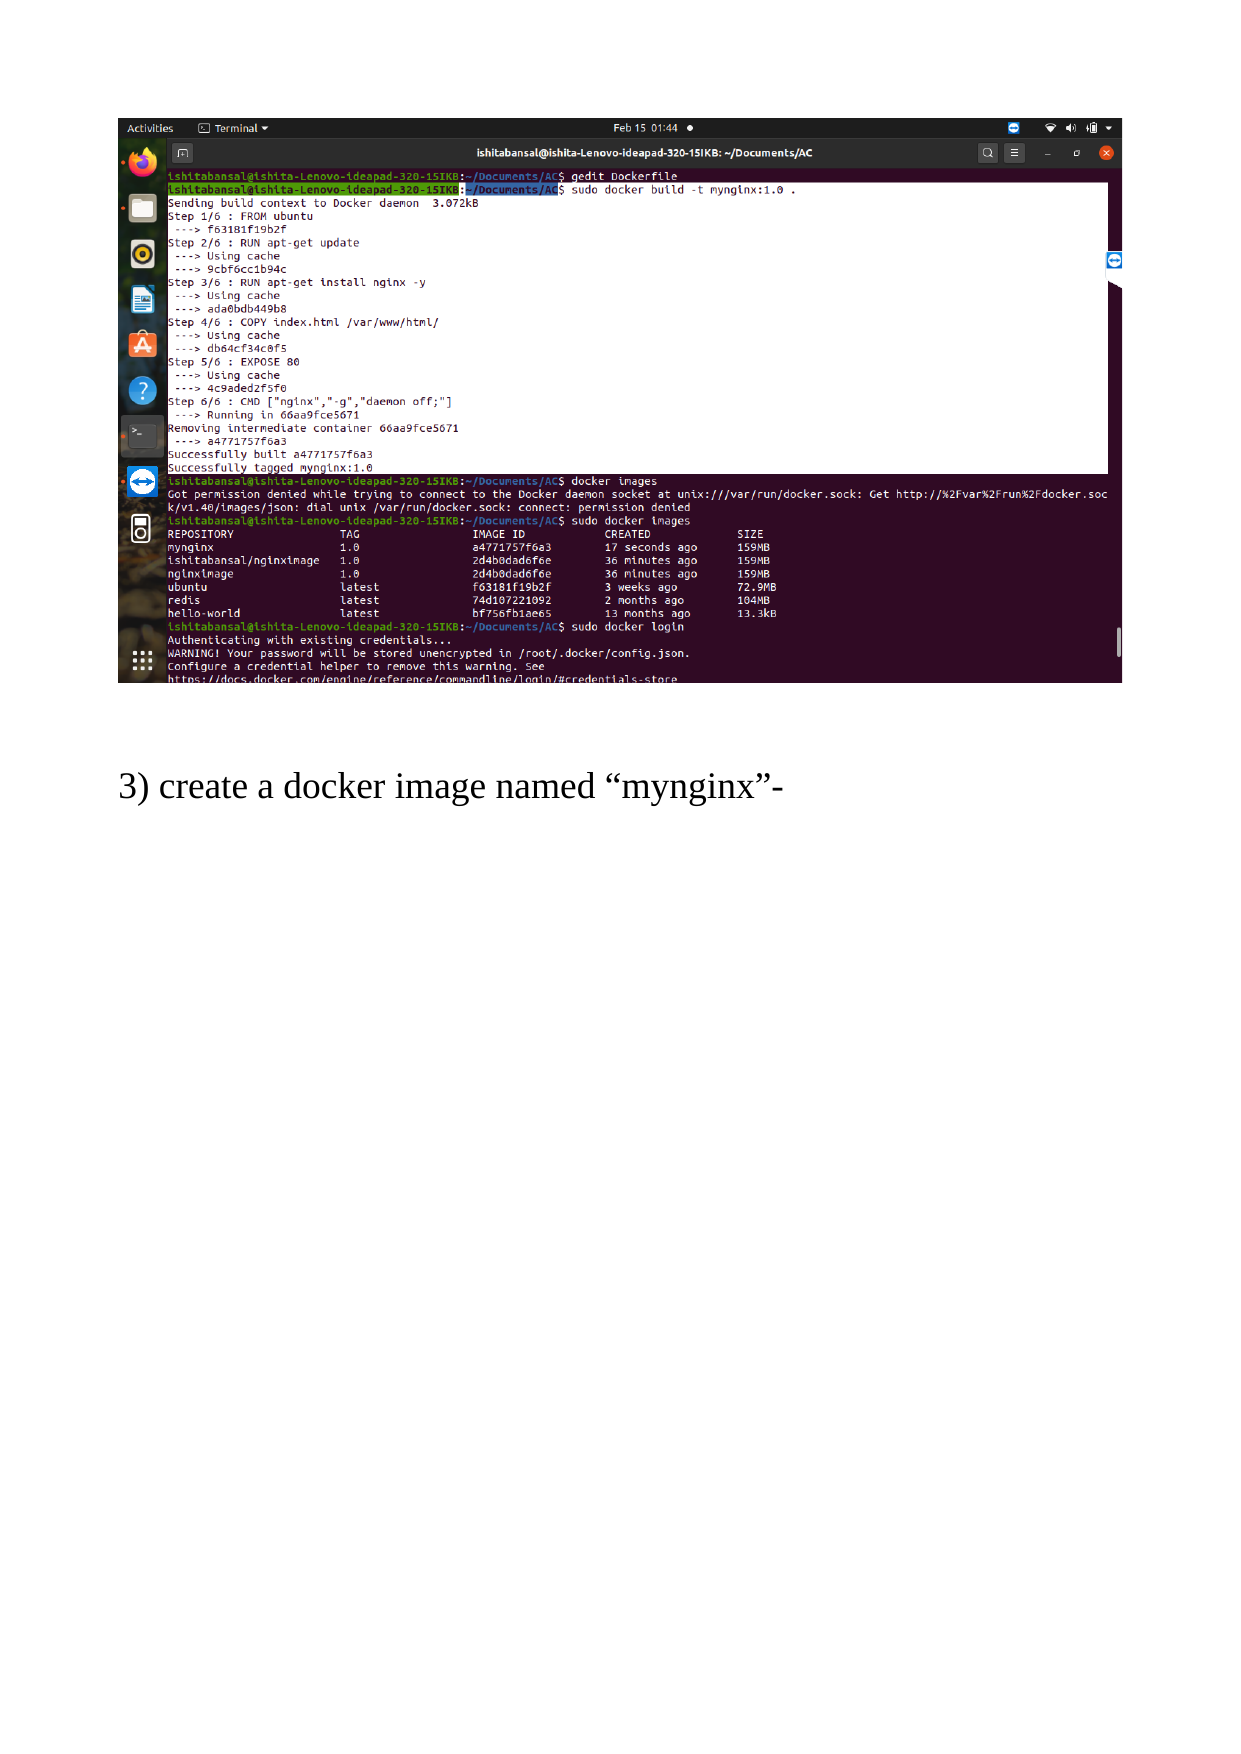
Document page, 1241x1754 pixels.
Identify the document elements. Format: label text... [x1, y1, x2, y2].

picture [118, 118, 1123, 683]
text 3) create a docker image named “mynginx”- [118, 764, 1122, 807]
